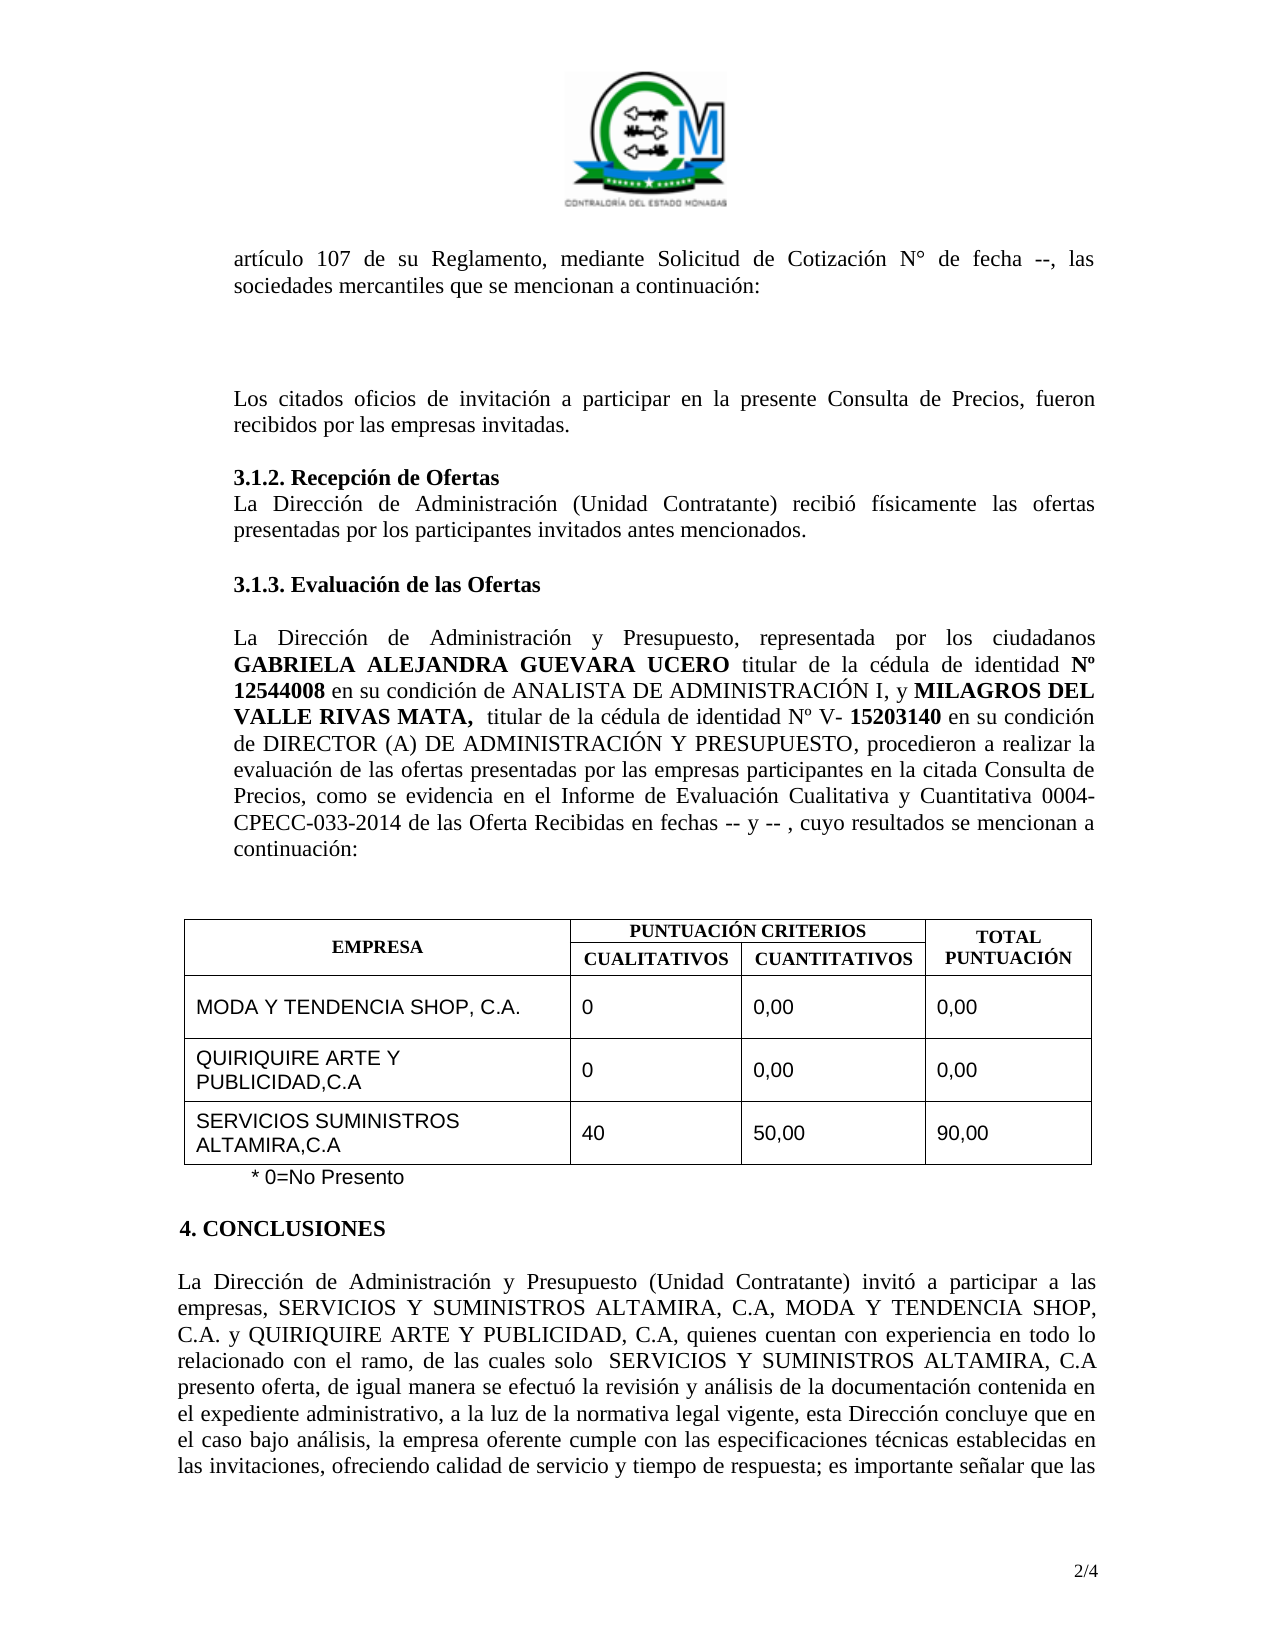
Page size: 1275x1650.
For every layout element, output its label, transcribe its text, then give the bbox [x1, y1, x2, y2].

text Los citados oficios de invitación a participar en la presente Consulta de Precios, fueron recibidos por las empresas invitadas. [233, 385, 1096, 437]
table_cell 0 [571, 1039, 741, 1101]
table_cell 40 [571, 1102, 741, 1164]
table_header EMPRESA [185, 920, 570, 974]
table_cell SERVICIOS SUMINISTROS ALTAMIRA,C.A [185, 1102, 570, 1164]
table_cell 0,00 [742, 976, 925, 1038]
table_header PUNTUACIÓN CRITERIOS [571, 920, 925, 942]
table_cell QUIRIQUIRE ARTE Y PUBLICIDAD,C.A [185, 1039, 570, 1101]
table_cell 0 [571, 976, 741, 1038]
text 3.1.3. Evaluación de las Ofertas [233, 572, 1095, 598]
table_cell 90,00 [926, 1102, 1091, 1164]
table_cell 0,00 [926, 976, 1091, 1038]
text La Dirección de Administración (Unidad Contratante) recibió físicamente las ofertas presentadas por los participantes invitados antes mencionados. [233, 490, 1096, 543]
table_cell MODA Y TENDENCIA SHOP, C.A. [185, 976, 570, 1038]
table_cell CUANTITATIVOS [742, 943, 925, 974]
text 4. CONCLUSIONES [179, 1215, 1095, 1242]
text 3.1.2. Recepción de Ofertas [233, 464, 1096, 490]
table_cell 50,00 [742, 1102, 925, 1164]
table_header TOTAL PUNTUACIÓN [926, 920, 1091, 974]
picture [562, 69, 730, 210]
text La Dirección de Administración y Presupuesto (Unidad Contratante) invitó a participar a las empresas, SERVICIOS Y SUMINISTROS ALTAMIRA, C.A, MODA Y TENDENCIA SHOP, C.A. y QUIRIQUIRE ARTE Y PUBLICIDAD, C.A, quienes cuentan con experiencia en todo lo relacionado con el ramo, de las cuales solo SERVICIOS Y SUMINISTROS ALTAMIRA, C.A presento oferta, de igual manera se efectuó la revisión y análisis de la documentación contenida en el expediente administrativo, a la luz de la normativa legal vigente, esta Dirección concluye que en el caso bajo análisis, la empresa oferente cumple con las especificaciones técnicas establecidas en las invitaciones, ofreciendo calidad de servicio y tiempo de respuesta; es importante señalar que las [177, 1268, 1098, 1479]
text artículo 107 de su Reglamento, mediante Solicitud de Cotización N° de fecha --, las sociedades mercantiles que se mencionan a continuación: [233, 245, 1094, 298]
table_cell 0,00 [742, 1039, 925, 1101]
text La Dirección de Administración y Presupuesto, representada por los ciudadanos GABRIELA ALEJANDRA GUEVARA UCERO titular de la cédula de identidad Nº 12544008 en su condición de ANALISTA DE ADMINISTRACIÓN I, y MILAGROS DEL VALLE RIVAS MATA, titular de la cédula de identidad Nº V- 15203140 en su condición de DIRECTOR (A) DE ADMINISTRACIÓN Y PRESUPUESTO, procedieron a realizar la evaluación de las ofertas presentadas por las empresas participantes en la citada Consulta de Precios, como se evidencia en el Informe de Evaluación Cualitativa y Cuantitativa 0004-CPECC-033-2014 de las Oferta Recibidas en fechas -- y -- , cuyo resultados se mencionan a continuación: [233, 624, 1095, 861]
table_cell CUALITATIVOS [571, 943, 741, 974]
table_cell 0,00 [926, 1039, 1091, 1101]
text * 0=No Presento [251, 1165, 1098, 1189]
